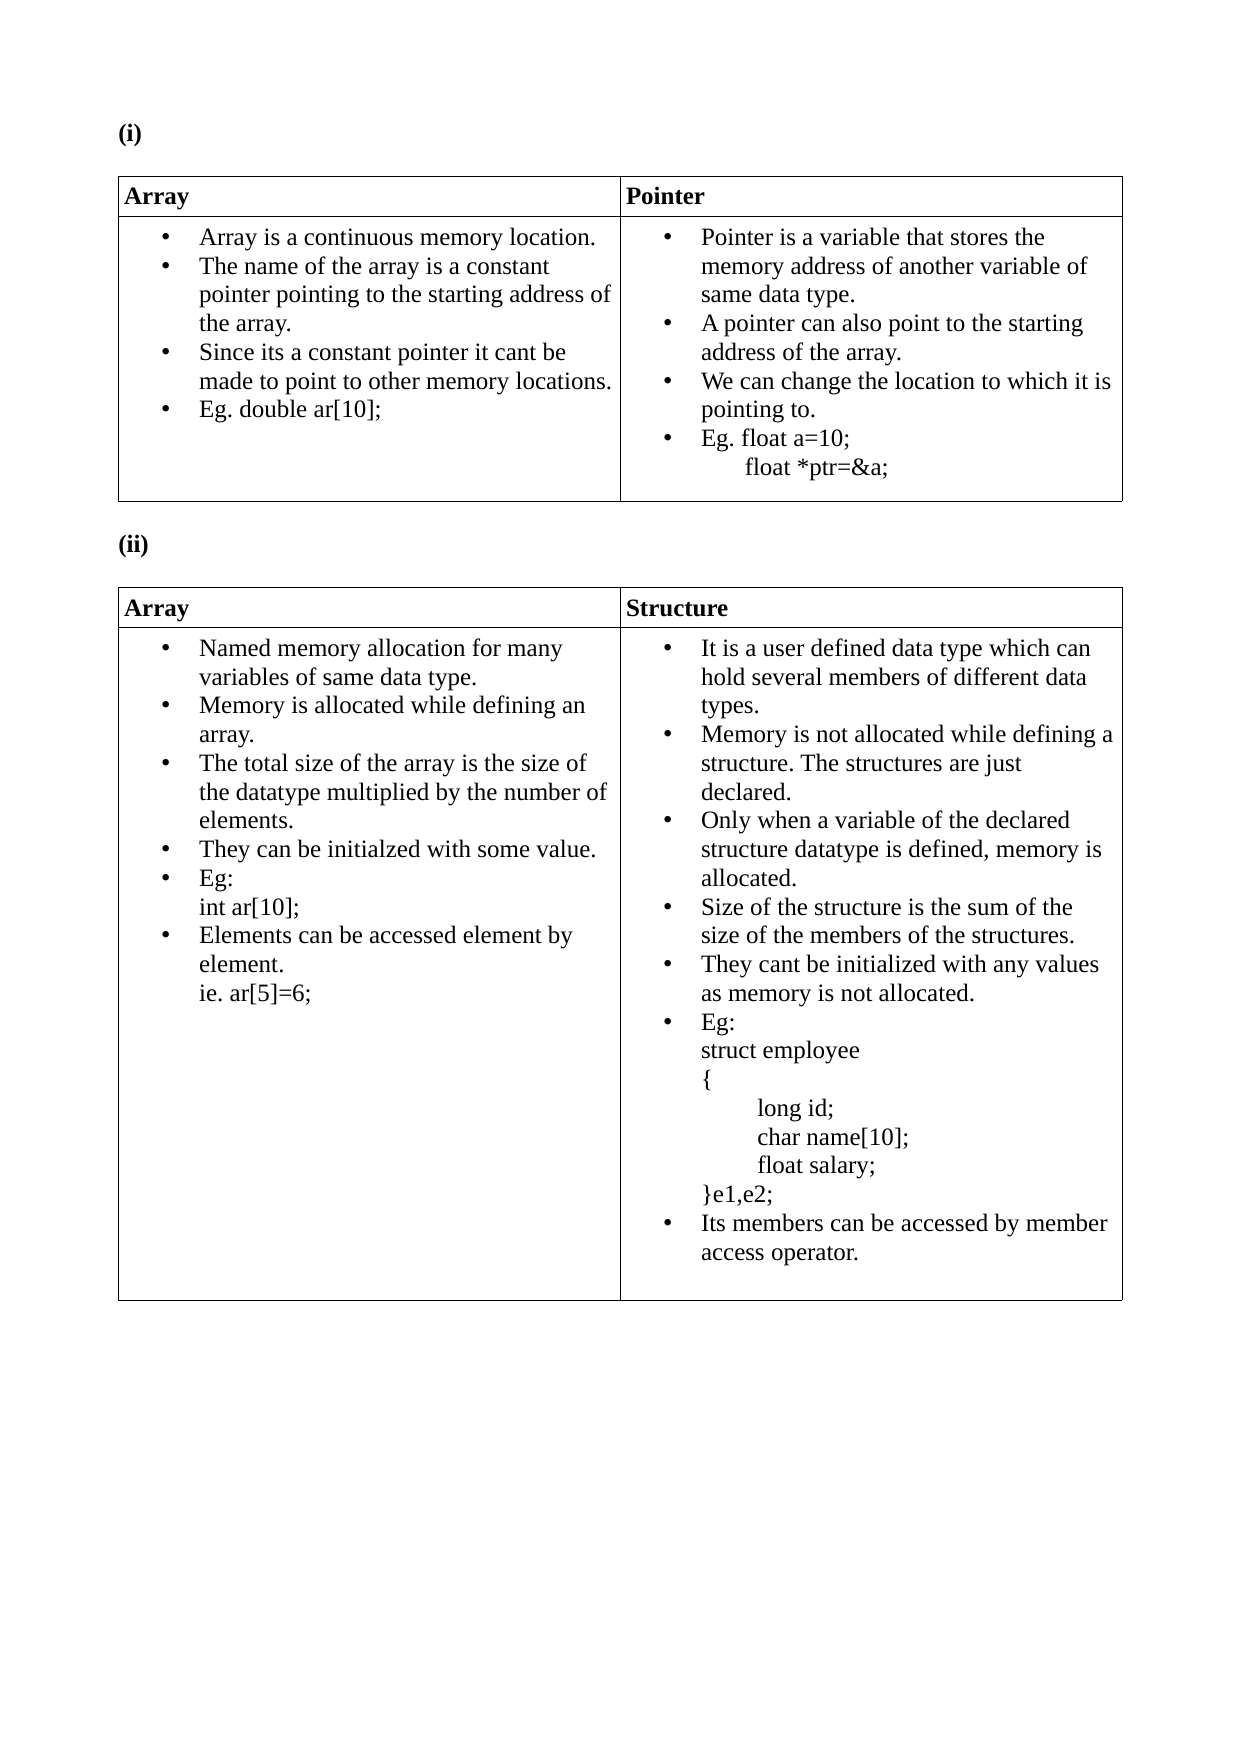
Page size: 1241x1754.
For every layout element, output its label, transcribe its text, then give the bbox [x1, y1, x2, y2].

text (i) [118, 118, 1122, 147]
table_cell Named memory allocation for many variables of same data type. Memory is allocated while defining an array. The total size of the array is the size of the datatype multiplied by the number of elements. They can be initialzed with some value. Eg: int ar[10]; Elements can be accessed element by element. ie. ar[5]=6; [119, 628, 620, 1300]
table_header Structure [621, 588, 1122, 627]
table_cell It is a user defined data type which can hold several members of different data types. Memory is not allocated while defining a structure. The structures are just declared. Only when a variable of the declared structure datatype is defined, memory is allocated. Size of the structure is the sum of the size of the members of the structures. They cant be initialized with any values as memory is not allocated. Eg: struct employee { long id; char name[10]; float salary; }e1,e2; Its members can be accessed by member access operator. [621, 628, 1122, 1300]
text (ii) [118, 529, 1122, 558]
table_cell Pointer is a variable that stores the memory address of another variable of same data type. A pointer can also point to the starting address of the array. We can change the location to which it is pointing to. Eg. float a=10; float *ptr=&a; [621, 217, 1122, 501]
table_cell Array is a continuous memory location. The name of the array is a constant pointer pointing to the starting address of the array. Since its a constant pointer it cant be made to point to other memory locations. Eg. double ar[10]; [119, 217, 620, 501]
table_header Array [119, 588, 620, 627]
table_header Pointer [621, 177, 1122, 216]
table_header Array [119, 177, 620, 216]
